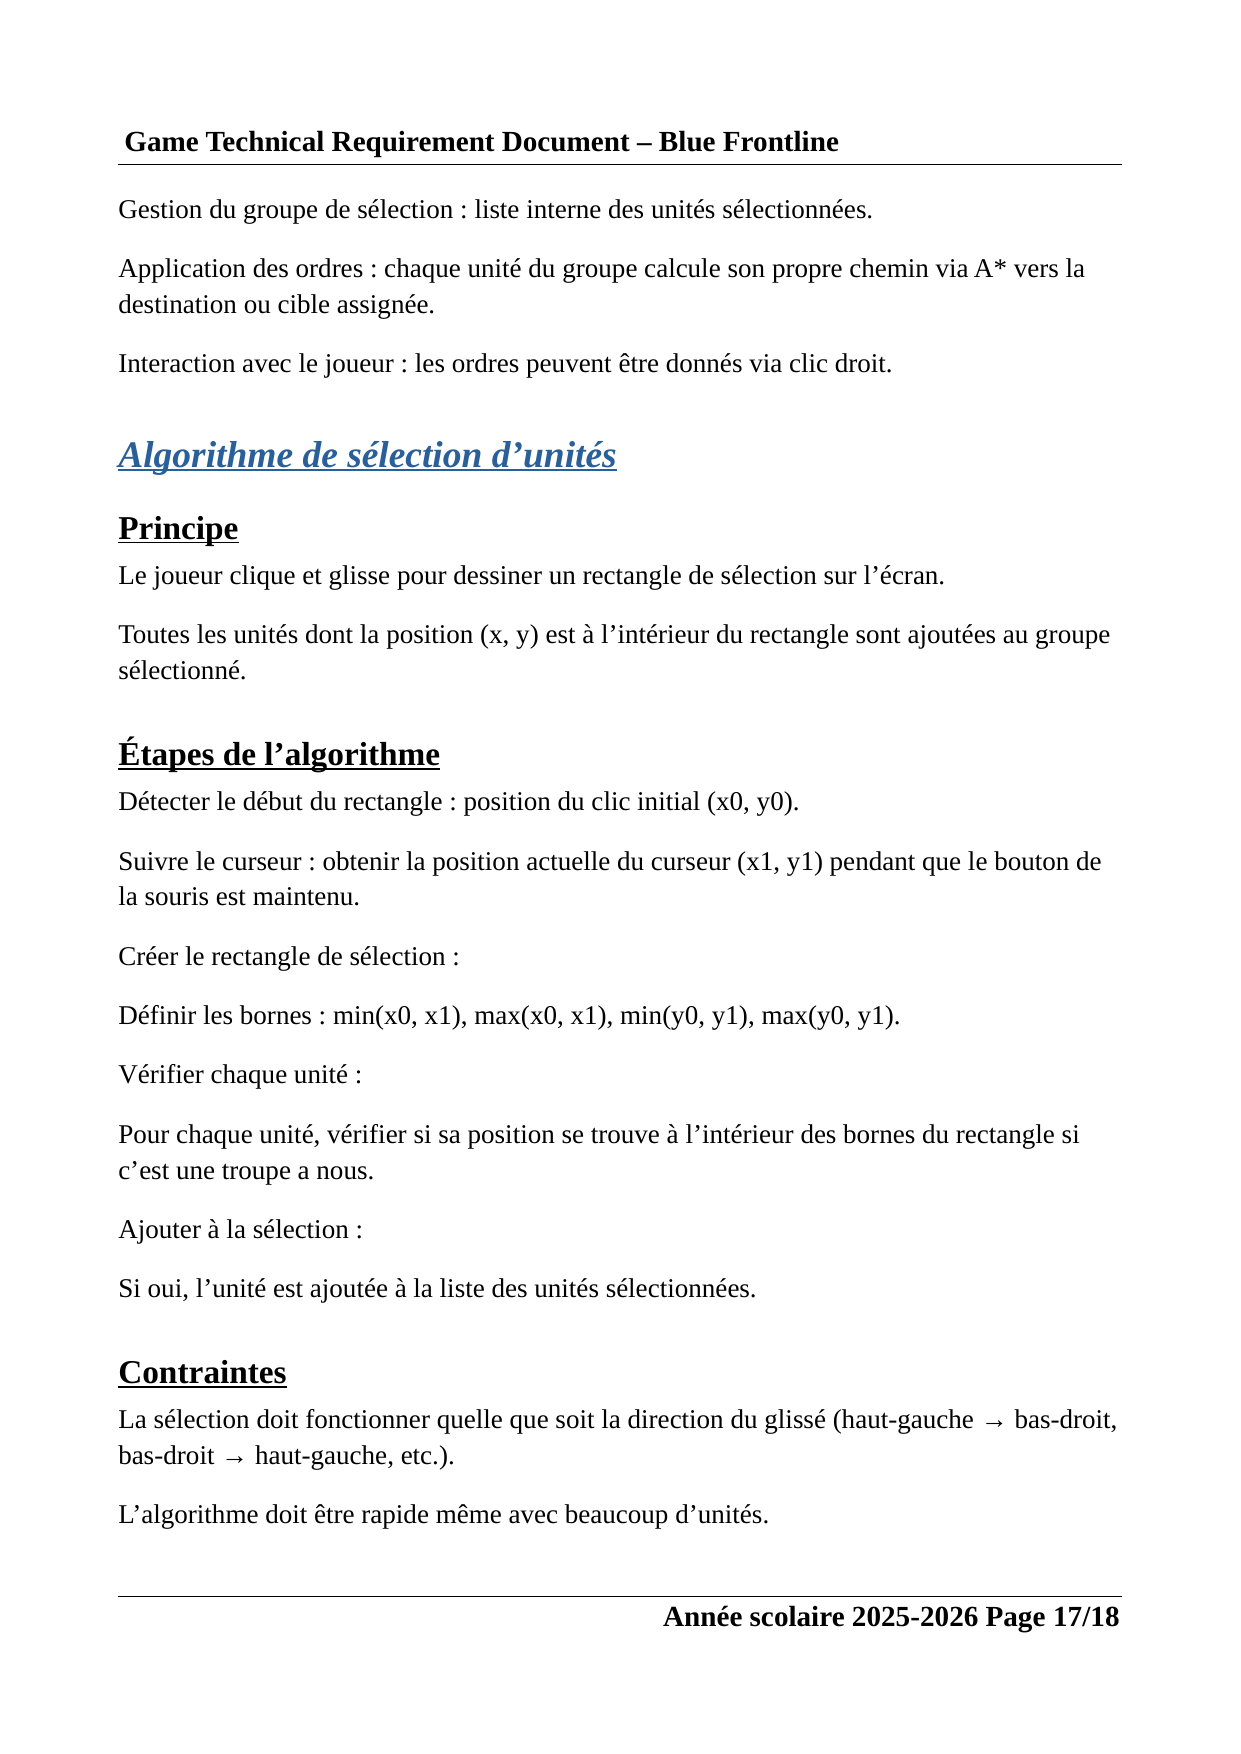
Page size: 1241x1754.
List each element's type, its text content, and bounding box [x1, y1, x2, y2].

text Créer le rectangle de sélection : [118, 940, 1122, 971]
text Définir les bornes : min(x0, x1), max(x0, x1), min(y0, y1), max(y0, y1). [118, 999, 1122, 1030]
text Le joueur clique et glisse pour dessiner un rectangle de sélection sur l’écran. [118, 559, 1122, 590]
subtitle Principe [118, 508, 1122, 547]
subtitle Contraintes [118, 1353, 1122, 1391]
text Ajouter à la sélection : [118, 1213, 1122, 1244]
subtitle Étapes de l’algorithme [118, 734, 1122, 773]
text L’algorithme doit être rapide même avec beaucoup d’unités. [118, 1499, 1122, 1530]
text Interaction avec le joueur : les ordres peuvent être donnés via clic droit. [118, 348, 1122, 379]
text Pour chaque unité, vérifier si sa position se trouve à l’intérieur des bornes du rectangle si c’est une troupe a nous. [118, 1118, 1122, 1185]
text Gestion du groupe de sélection : liste interne des unités sélectionnées. [118, 193, 1122, 224]
subtitle Algorithme de sélection d’unités [118, 432, 1122, 475]
text Toutes les unités dont la position (x, y) est à l’intérieur du rectangle sont ajoutées au groupe sélectionné. [118, 619, 1122, 686]
text Suivre le curseur : obtenir la position actuelle du curseur (x1, y1) pendant que le bouton de la souris est maintenu. [118, 845, 1122, 912]
text Si oui, l’unité est ajoutée à la liste des unités sélectionnées. [118, 1272, 1122, 1304]
text Application des ordres : chaque unité du groupe calcule son propre chemin via A* vers la destination ou cible assignée. [118, 252, 1122, 319]
text Vérifier chaque unité : [118, 1059, 1122, 1090]
text La sélection doit fonctionner quelle que soit la direction du glissé (haut-gauche → bas-droit, bas-droit → haut-gauche, etc.). [118, 1403, 1122, 1470]
text Détecter le début du rectangle : position du clic initial (x0, y0). [118, 785, 1122, 817]
